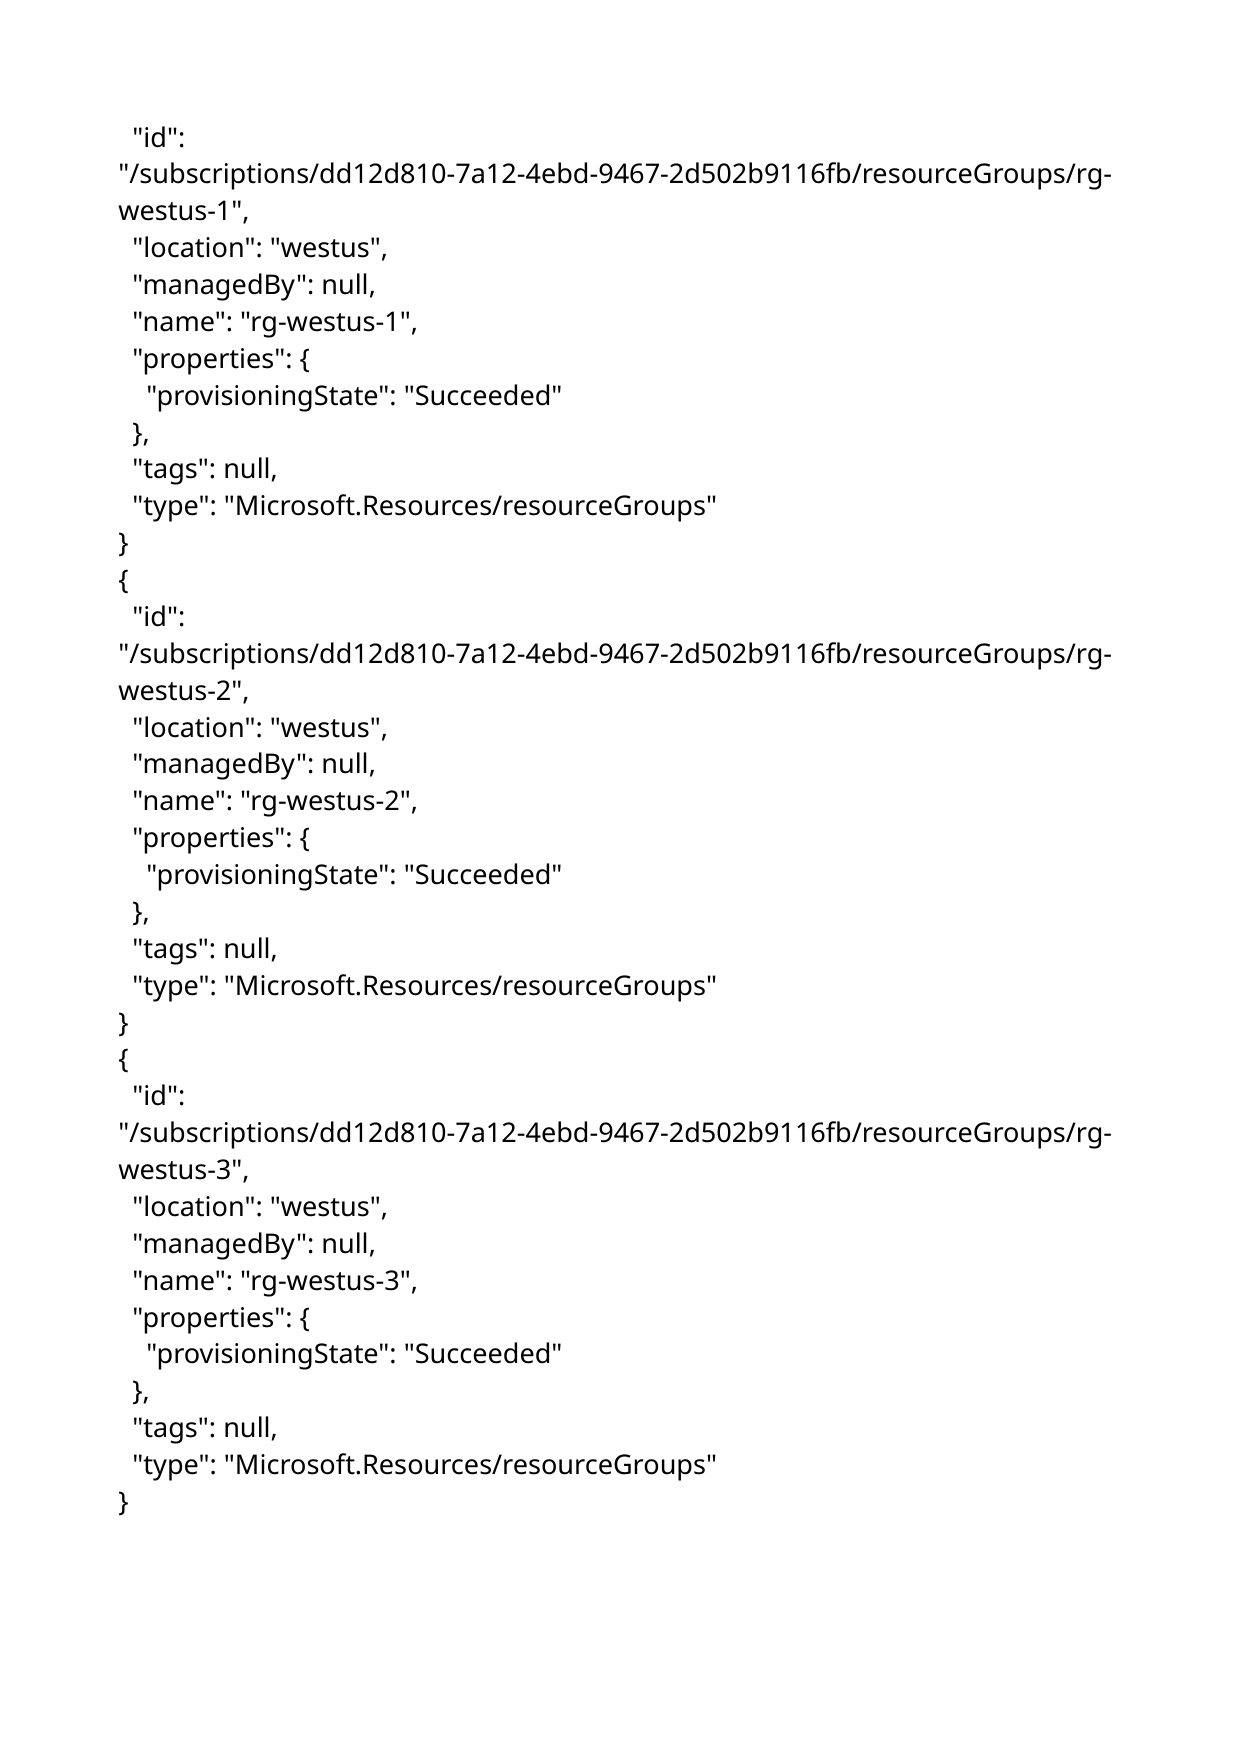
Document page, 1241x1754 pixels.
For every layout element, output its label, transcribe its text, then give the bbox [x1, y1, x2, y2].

text "provisioningState": "Succeeded" [118, 856, 1122, 892]
text "properties": { [118, 819, 1122, 856]
text "location": "westus", [118, 1187, 1122, 1224]
text "tags": null, [118, 1409, 1122, 1446]
text "id": "/subscriptions/dd12d810-7a12-4ebd-9467-2d502b9116fb/resourceGroups/rg-westus-1", [118, 118, 1122, 229]
text "managedBy": null, [118, 745, 1122, 782]
text "id": "/subscriptions/dd12d810-7a12-4ebd-9467-2d502b9116fb/resourceGroups/rg-westus-2", [118, 597, 1122, 708]
text }, [118, 1372, 1122, 1409]
text "type": "Microsoft.Resources/resourceGroups" [118, 1446, 1122, 1482]
text "properties": { [118, 339, 1122, 376]
text "location": "westus", [118, 229, 1122, 266]
text "provisioningState": "Succeeded" [118, 1335, 1122, 1372]
text "properties": { [118, 1298, 1122, 1335]
text "tags": null, [118, 929, 1122, 966]
text } [118, 1482, 1122, 1519]
text "location": "westus", [118, 708, 1122, 745]
text "managedBy": null, [118, 1224, 1122, 1261]
text } [118, 1003, 1122, 1040]
text "type": "Microsoft.Resources/resourceGroups" [118, 487, 1122, 524]
text "tags": null, [118, 450, 1122, 487]
text "type": "Microsoft.Resources/resourceGroups" [118, 966, 1122, 1003]
text "name": "rg-westus-3", [118, 1261, 1122, 1298]
text }, [118, 413, 1122, 450]
text "name": "rg-westus-2", [118, 782, 1122, 819]
text "provisioningState": "Succeeded" [118, 376, 1122, 413]
text "id": "/subscriptions/dd12d810-7a12-4ebd-9467-2d502b9116fb/resourceGroups/rg-westus-3", [118, 1077, 1122, 1187]
text { [118, 561, 1122, 597]
text { [118, 1040, 1122, 1077]
text } [118, 524, 1122, 561]
text "managedBy": null, [118, 266, 1122, 302]
text "name": "rg-westus-1", [118, 302, 1122, 339]
text }, [118, 892, 1122, 929]
